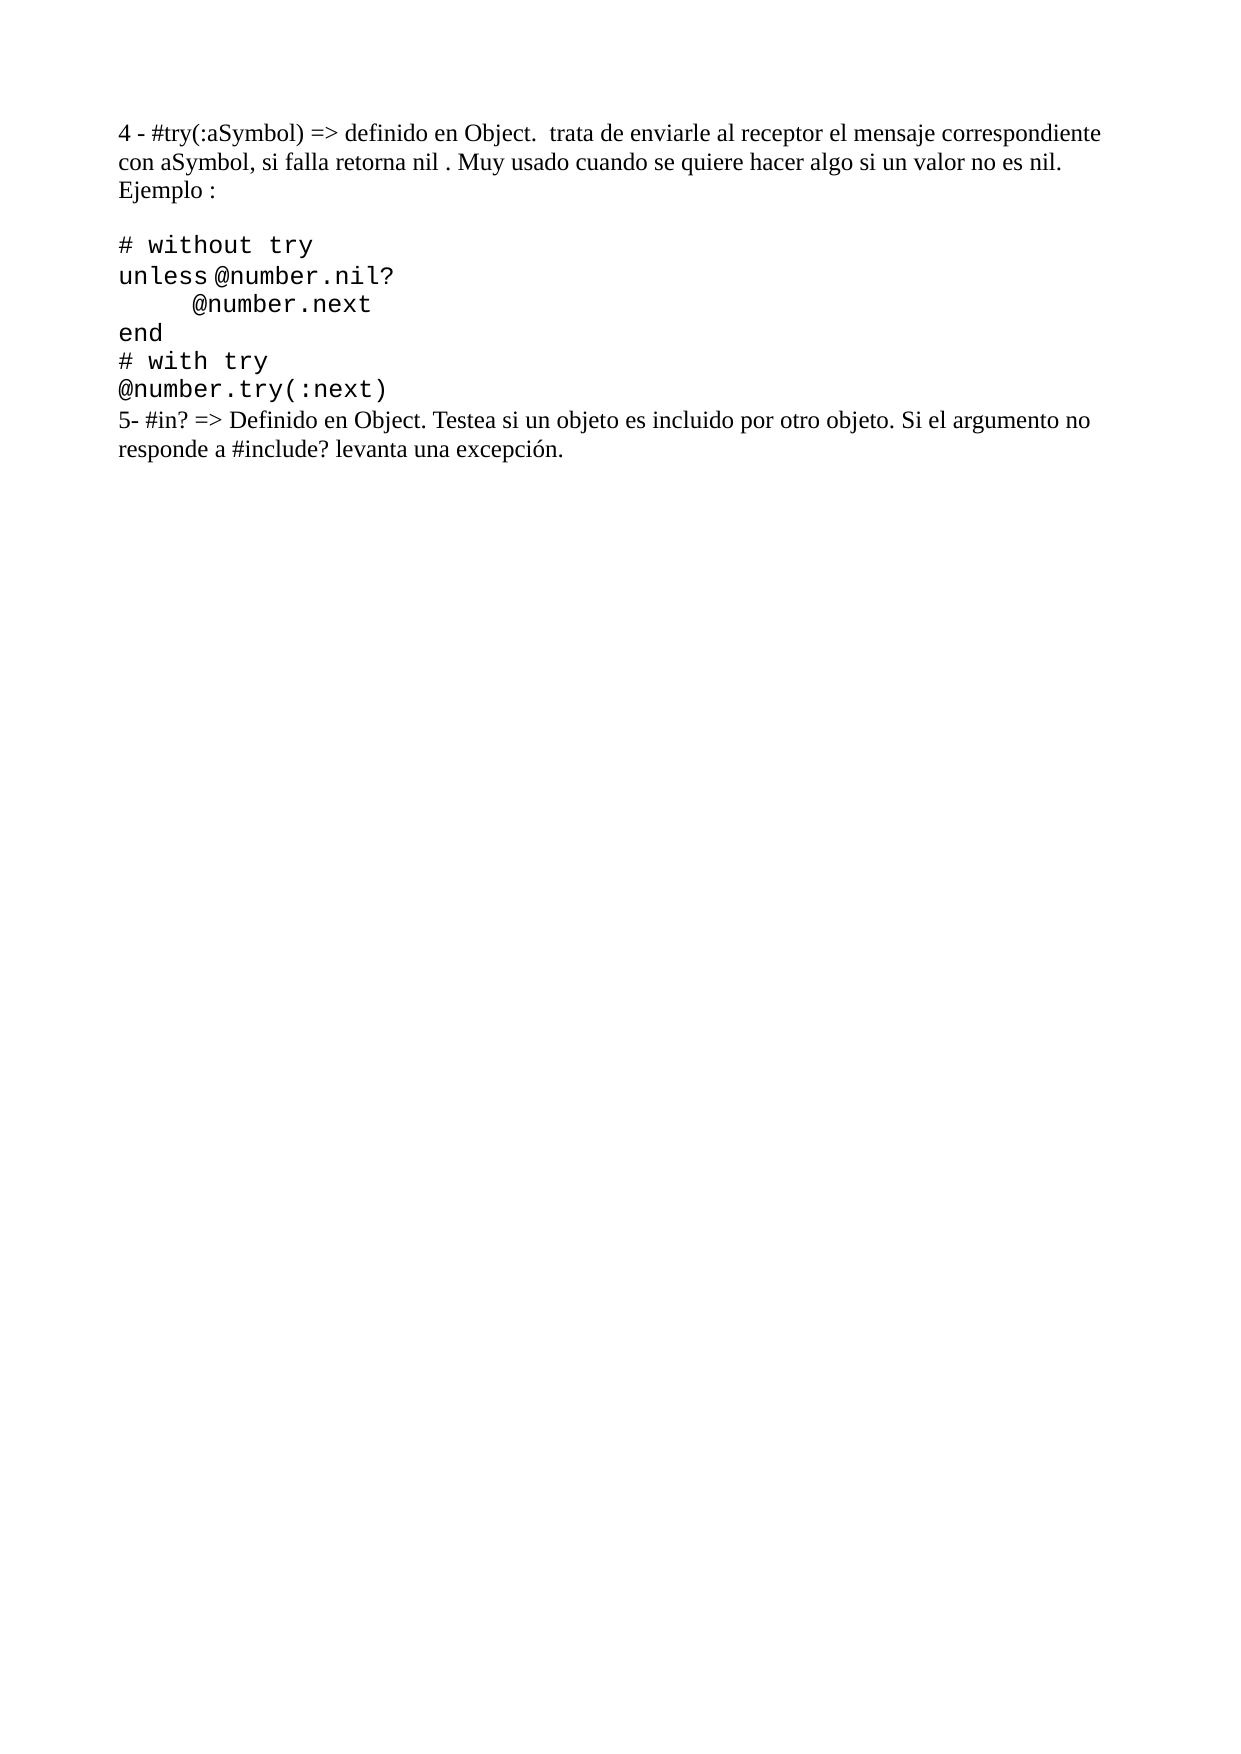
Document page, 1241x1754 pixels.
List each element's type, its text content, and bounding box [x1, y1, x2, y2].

text 4 - #try(:aSymbol) => definido en Object. trata de enviarle al receptor el mensaje correspondiente con aSymbol, si falla retorna nil . Muy usado cuando se quiere hacer algo si un valor no es nil. Ejemplo : [118, 118, 1122, 204]
text @number.next [118, 292, 1122, 320]
text unless @number.nil? [118, 261, 1122, 292]
text # without try [118, 233, 1122, 261]
text # with try [118, 348, 1122, 377]
text 5- #in? => Definido en Object. Testea si un objeto es incluido por otro objeto. Si el argumento no responde a #include? levanta una excepción. [118, 405, 1122, 463]
text @number.try(:next) [118, 377, 1122, 405]
text end [118, 320, 1122, 348]
